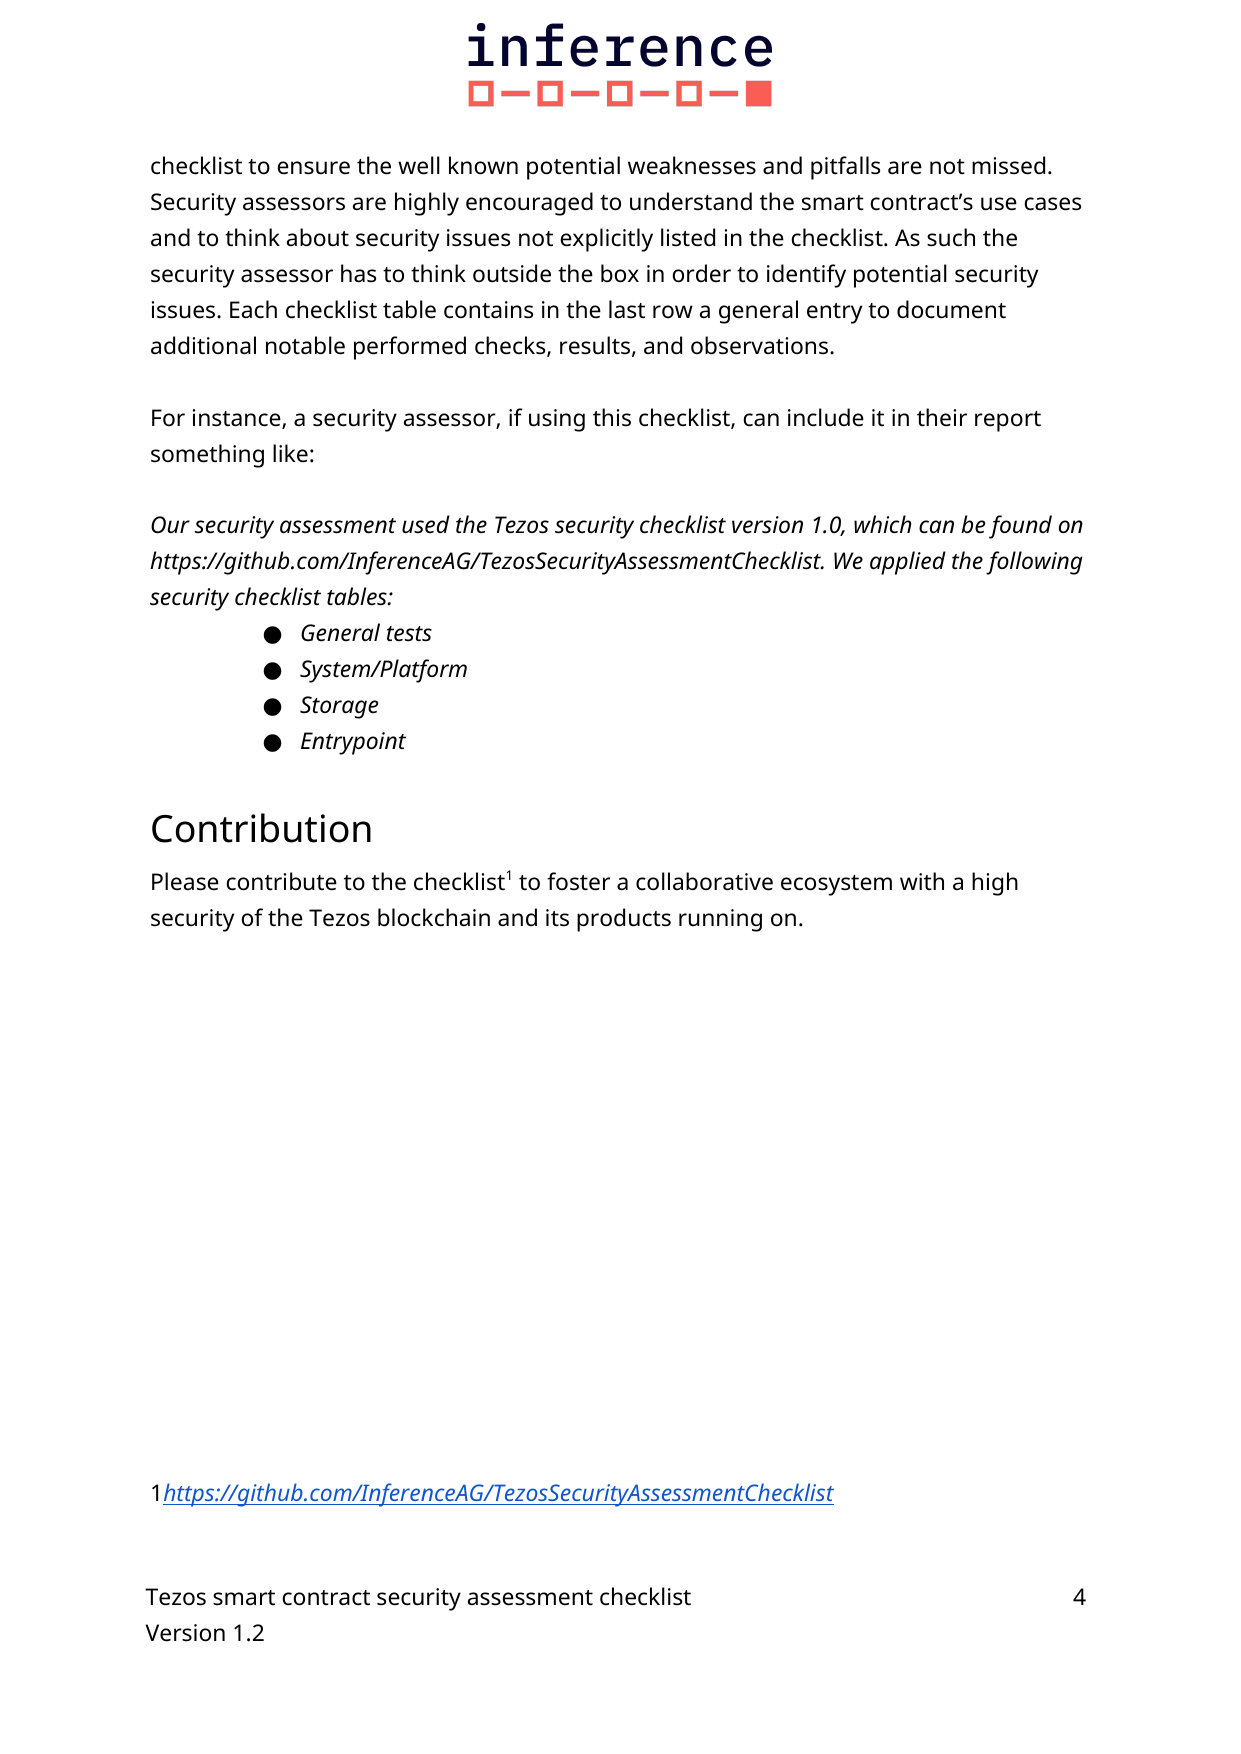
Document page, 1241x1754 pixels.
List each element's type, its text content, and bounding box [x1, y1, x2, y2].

text Our security assessment used the Tezos security checklist version 1.0, which can be found on https://github.com/InferenceAG/TezosSecurityAssessmentChecklist. We applied the following security checklist tables: [150, 509, 1090, 612]
list General tests [262, 617, 1090, 648]
text checklist to ensure the well known potential weaknesses and pitfalls are not missed. Security assessors are highly encouraged to understand the smart contract’s use cases and to think about security issues not explicitly listed in the checklist. As such the security assessor has to think outside the box in order to identify potential security issues. Each checklist table contains in the last row a general entry to document additional notable performed checks, results, and observations. [150, 150, 1090, 361]
list Entrypoint [262, 725, 1090, 756]
text For instance, a security assessor, if using this checklist, can include it in their report something like: [150, 402, 1090, 469]
picture [468, 23, 772, 108]
subtitle Contribution [150, 803, 1090, 854]
text https://github.com/InferenceAG/TezosSecurityAssessmentChecklist [150, 1477, 1090, 1509]
list Storage [262, 689, 1090, 720]
text Please contribute to the checklist to foster a collaborative ecosystem with a high security of the Tezos blockchain and its products running on. [150, 866, 1090, 933]
list System/Platform [262, 653, 1090, 684]
